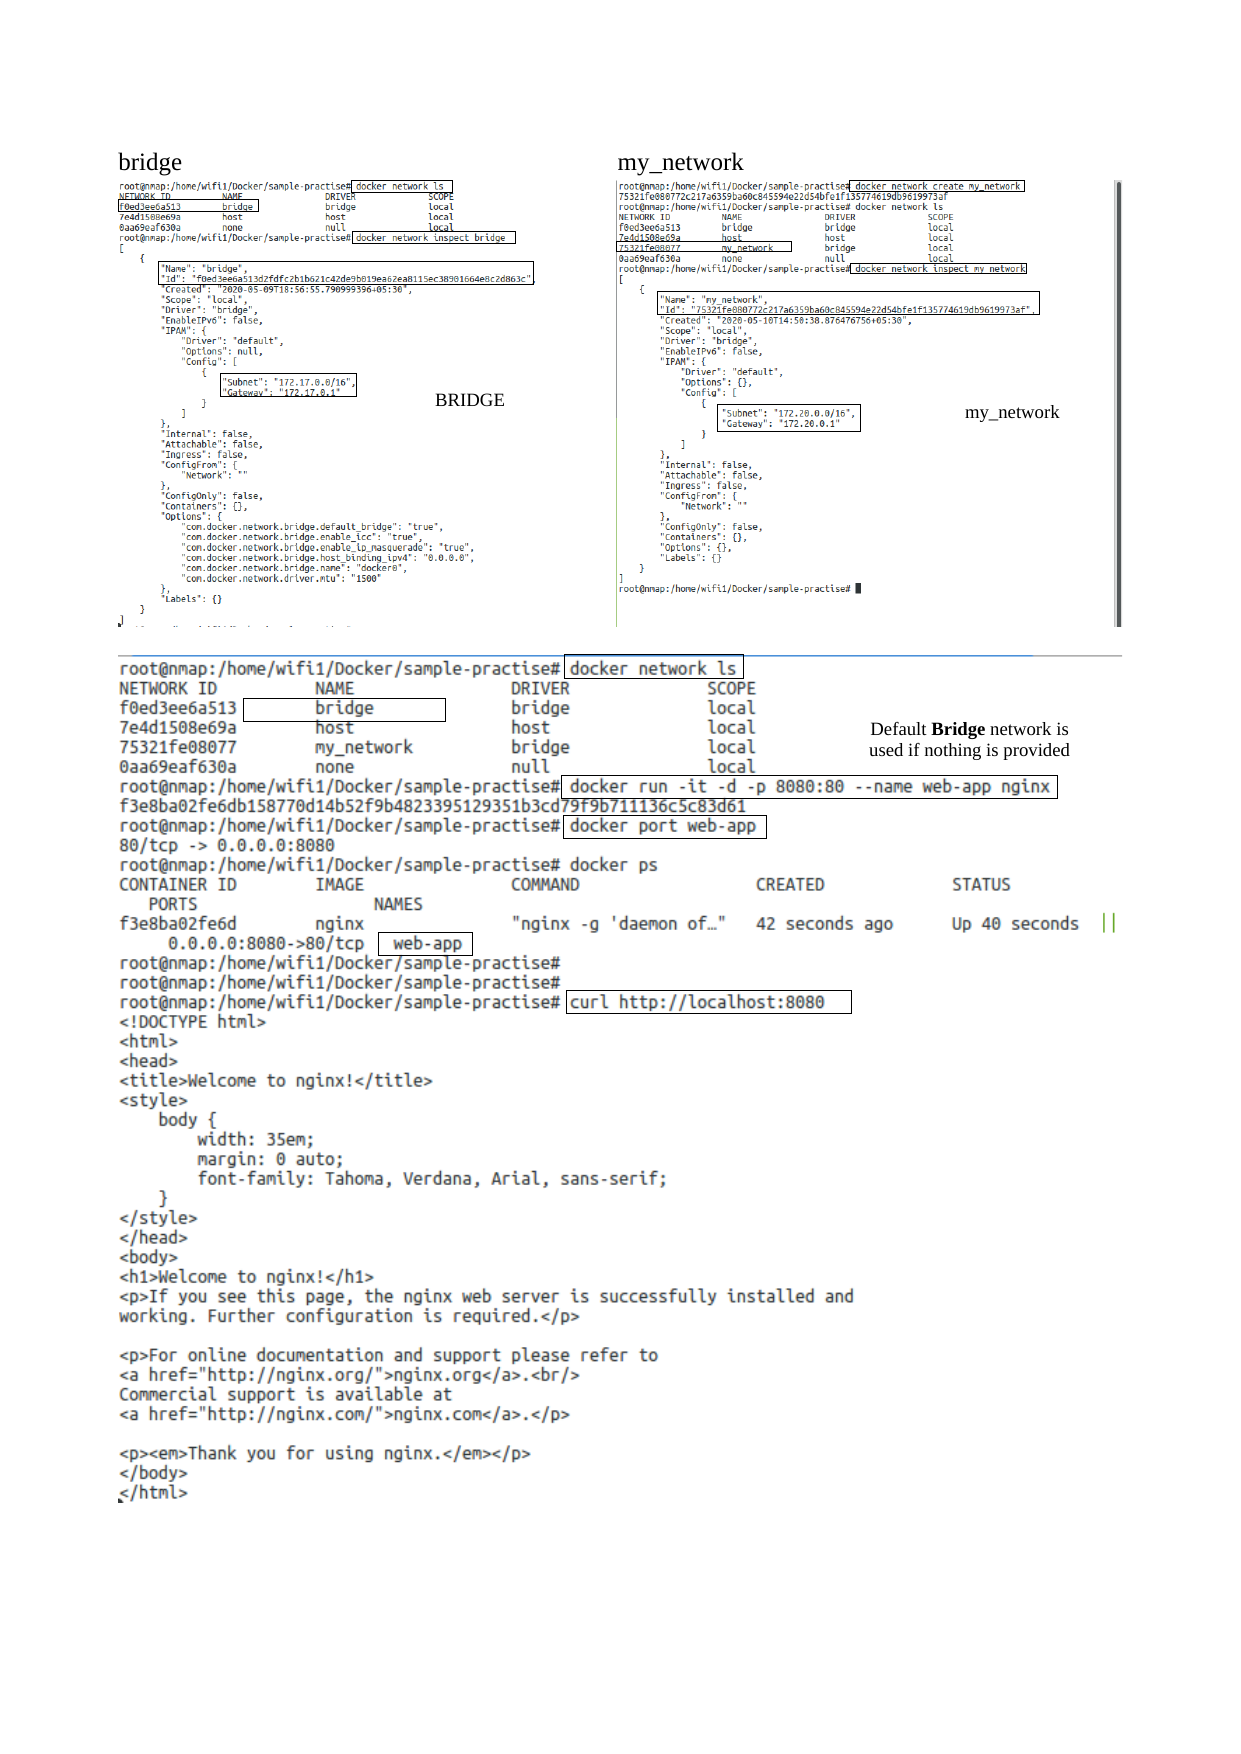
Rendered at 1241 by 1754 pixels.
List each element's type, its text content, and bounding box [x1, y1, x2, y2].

text bridge my_network [118, 147, 1122, 176]
picture [118, 180, 1123, 627]
picture [119, 200, 258, 211]
picture [850, 181, 1024, 191]
picture [352, 181, 452, 192]
picture [565, 655, 743, 678]
picture [118, 655, 1123, 1503]
